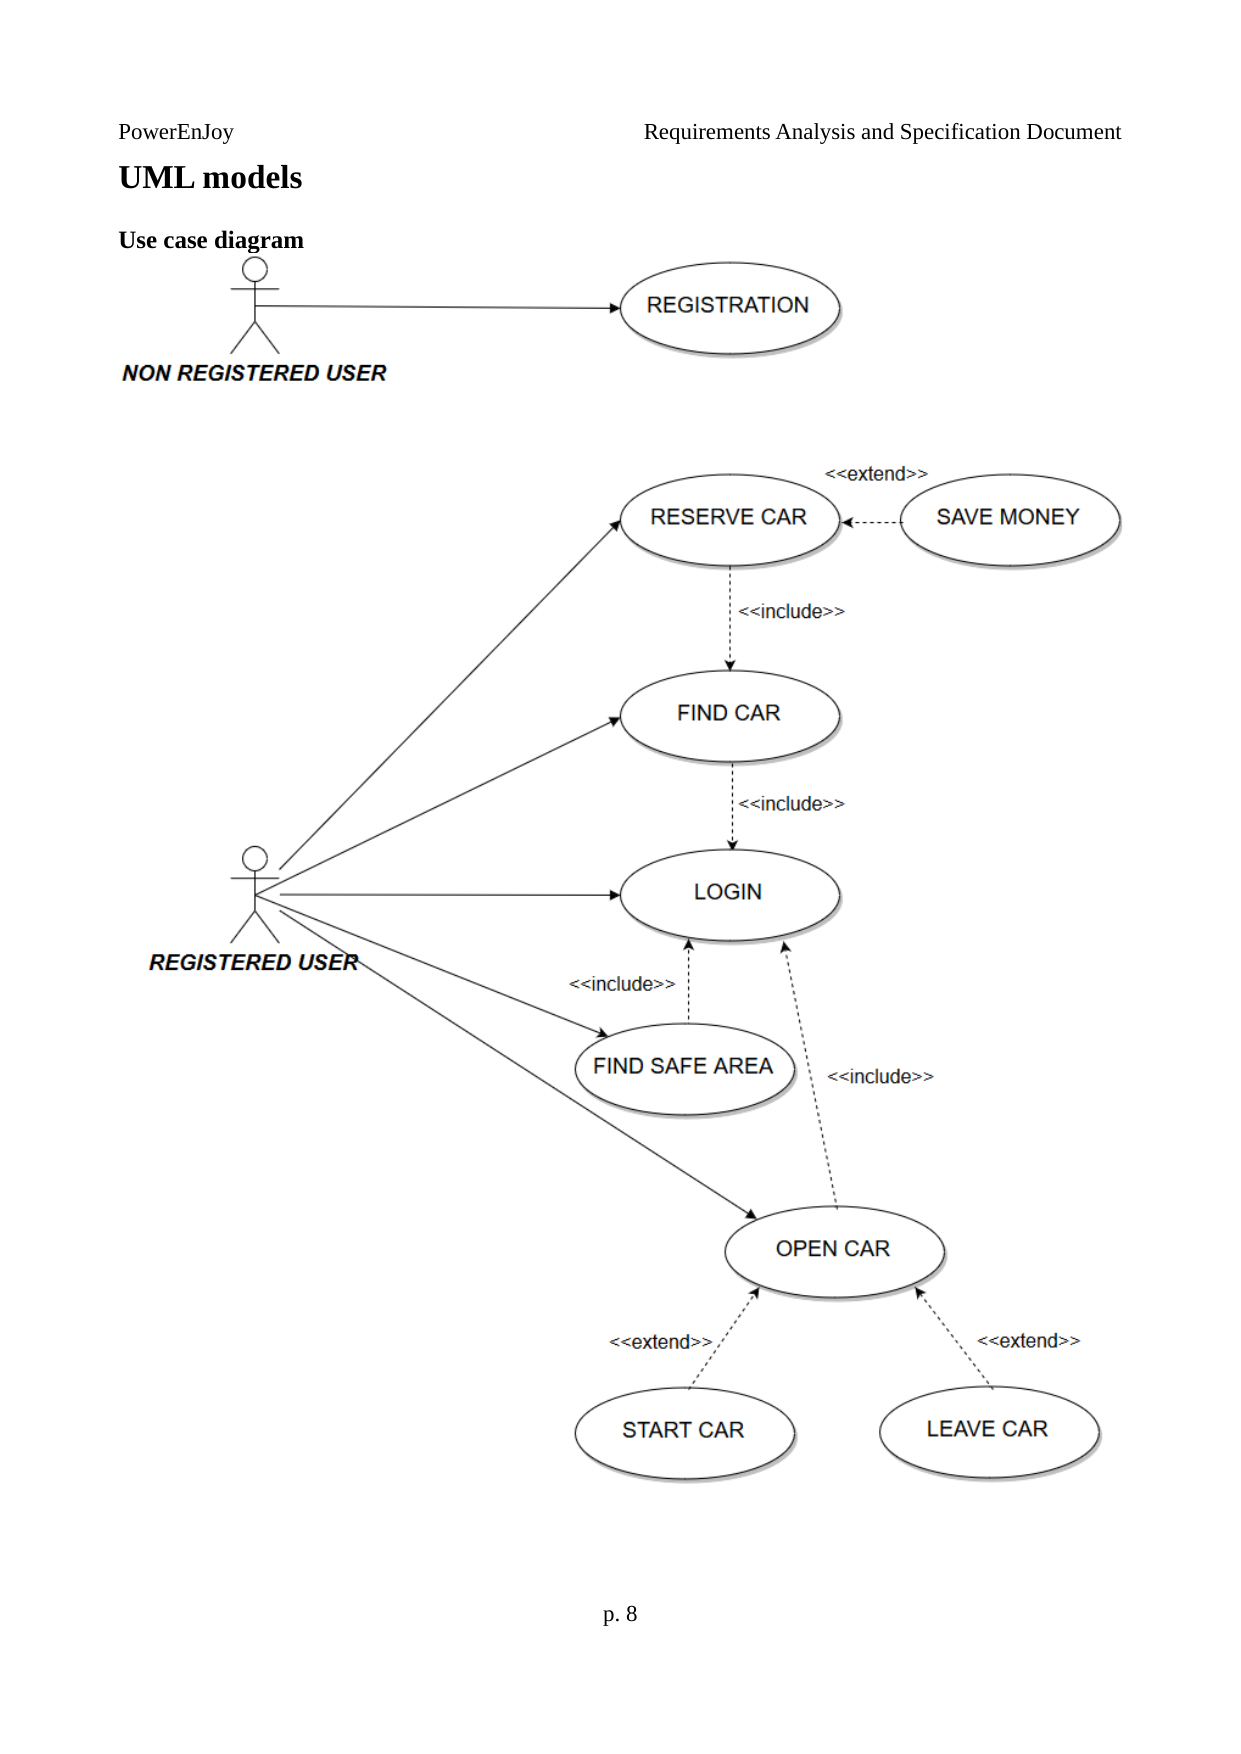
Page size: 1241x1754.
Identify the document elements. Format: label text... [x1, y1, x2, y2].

text Use case diagram [118, 225, 1122, 253]
subtitle UML models [118, 158, 1122, 196]
